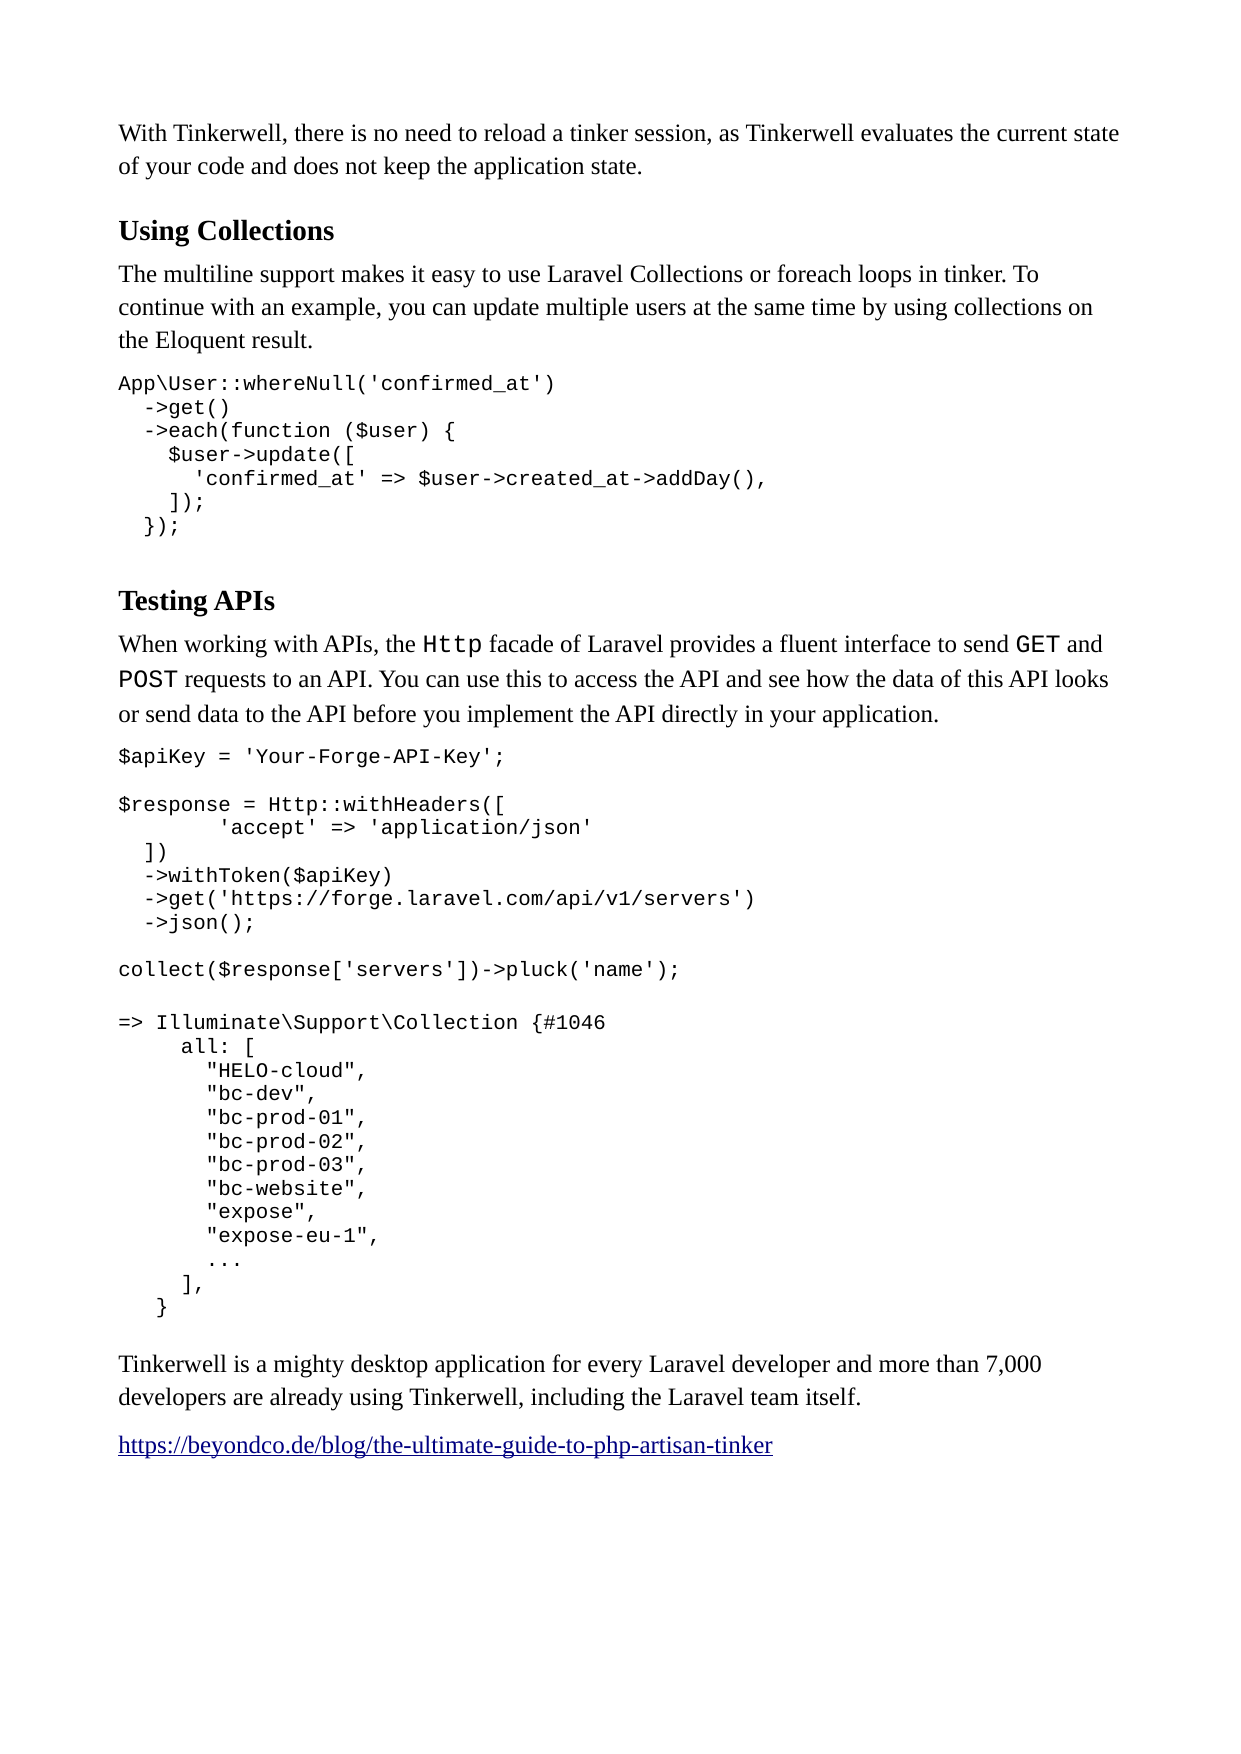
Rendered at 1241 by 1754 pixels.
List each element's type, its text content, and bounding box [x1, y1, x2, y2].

text "bc-prod-01", [118, 1107, 1122, 1131]
text ]); [118, 491, 1122, 515]
text $response = Http::withHeaders([ [118, 794, 1122, 817]
text "expose-eu-1", [118, 1225, 1122, 1249]
subtitle Testing APIs [118, 583, 1122, 616]
text "bc-website", [118, 1178, 1122, 1202]
text ->json(); [118, 912, 1122, 936]
text ->get() [118, 397, 1122, 420]
text App\User::whereNull('confirmed_at') [118, 373, 1122, 397]
text ->each(function ($user) { [118, 420, 1122, 444]
text When working with APIs, the Http facade of Laravel provides a fluent interface to send GET and POST requests to an API. You can use this to access the API and see how the data of this API looks or send data to the API before you implement the API directly in your application. [118, 629, 1122, 728]
text collect($response['servers'])->pluck('name'); [118, 959, 1122, 983]
text }); [118, 515, 1122, 538]
text "expose", [118, 1202, 1122, 1225]
text https://beyondco.de/blog/the-ultimate-guide-to-php-artisan-tinker [118, 1430, 1122, 1459]
text "HELO-cloud", [118, 1060, 1122, 1083]
text 'accept' => 'application/json' [118, 817, 1122, 841]
text $user->update([ [118, 444, 1122, 468]
text ->withToken($apiKey) [118, 865, 1122, 888]
text Tinkerwell is a mighty desktop application for every Laravel developer and more than 7,000 developers are already using Tinkerwell, including the Laravel team itself. [118, 1349, 1122, 1411]
text ]) [118, 841, 1122, 865]
text ... [118, 1249, 1122, 1272]
subtitle Using Collections [118, 213, 1122, 247]
text With Tinkerwell, there is no need to reload a tinker session, as Tinkerwell evaluates the current state of your code and does not keep the application state. [118, 118, 1122, 180]
text "bc-prod-03", [118, 1154, 1122, 1178]
text $apiKey = 'Your-Forge-API-Key'; [118, 746, 1122, 770]
text => Illuminate\Support\Collection {#1046 [118, 1012, 1122, 1036]
text all: [ [118, 1036, 1122, 1060]
text ], [118, 1272, 1122, 1296]
text The multiline support makes it easy to use Laravel Collections or foreach loops in tinker. To continue with an example, you can update multiple users at the same time by using collections on the Eloquent result. [118, 259, 1122, 354]
text "bc-prod-02", [118, 1131, 1122, 1154]
text "bc-dev", [118, 1083, 1122, 1107]
text 'confirmed_at' => $user->created_at->addDay(), [118, 468, 1122, 491]
text } [118, 1296, 1122, 1320]
text ->get('https://forge.laravel.com/api/v1/servers') [118, 888, 1122, 912]
